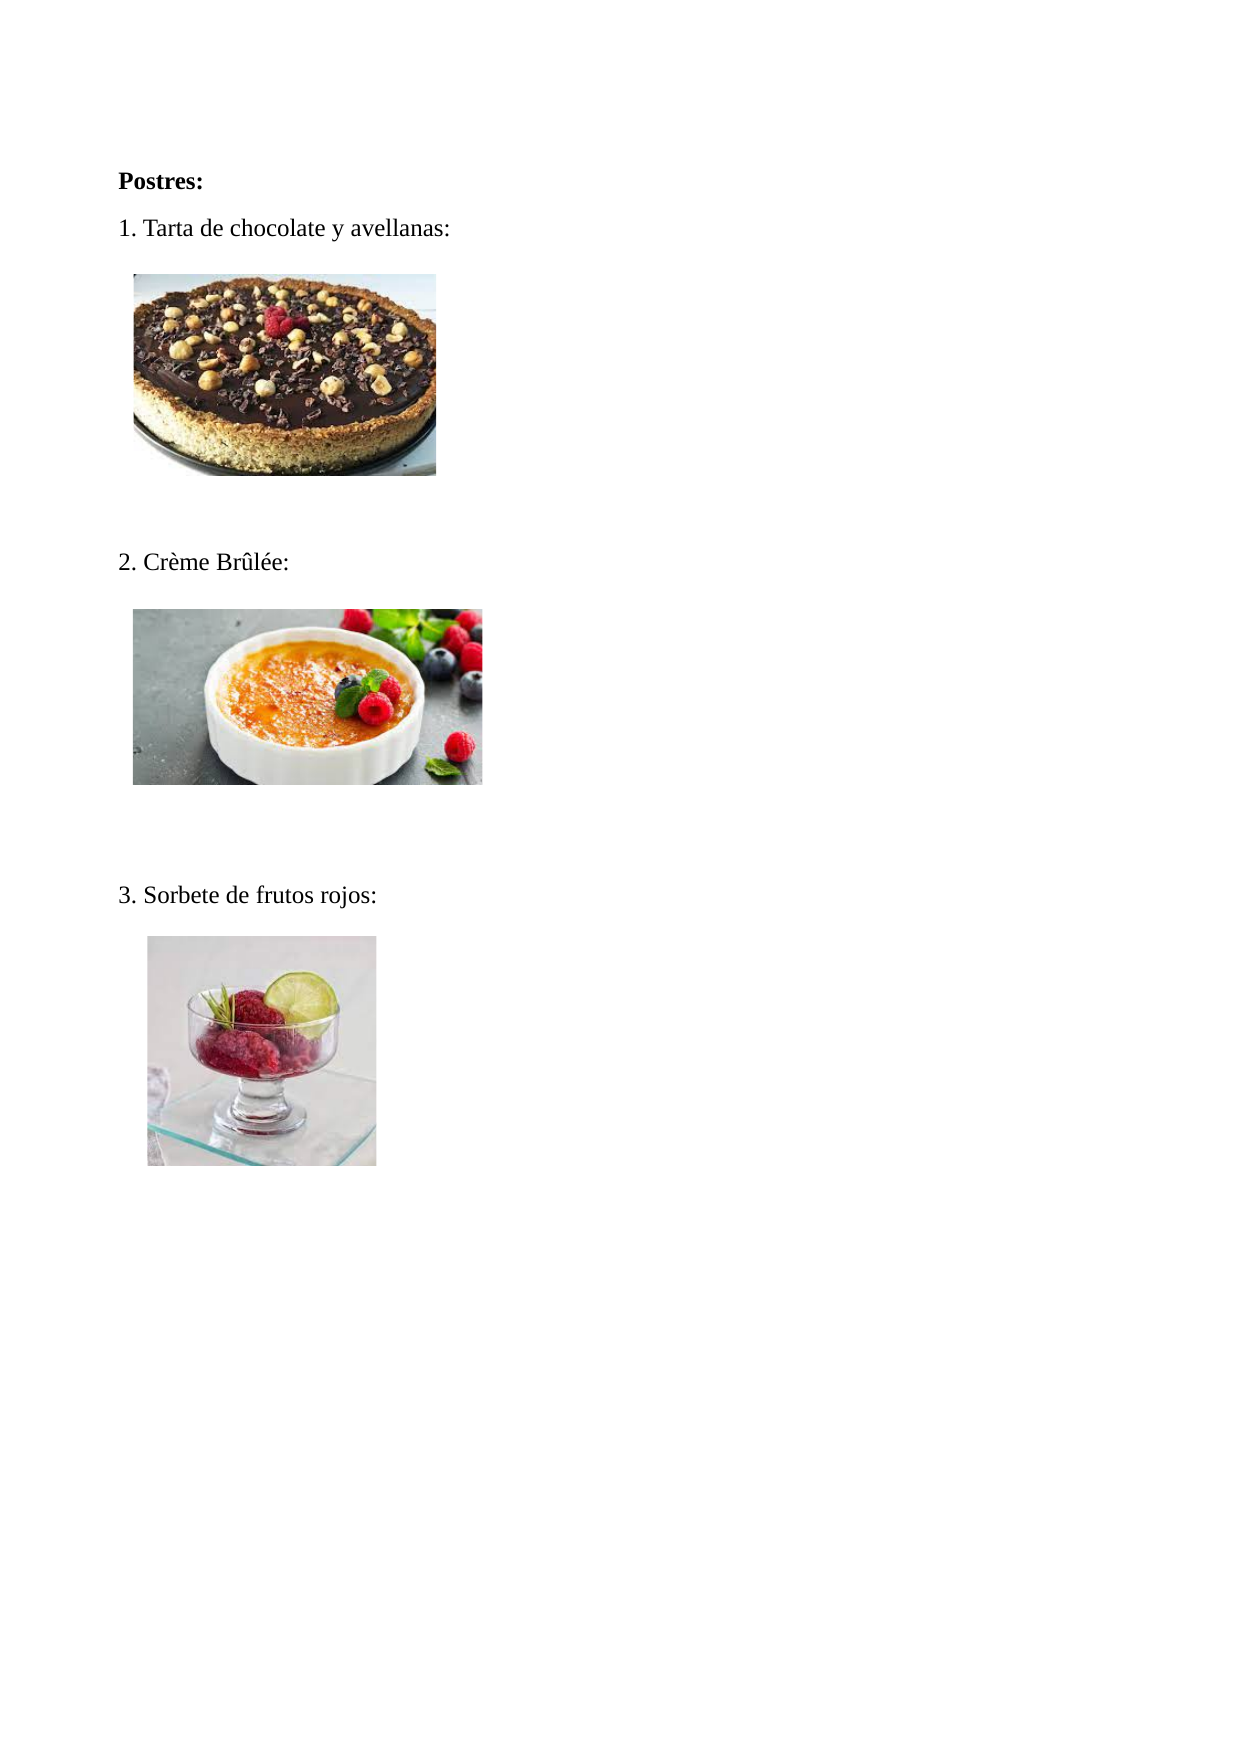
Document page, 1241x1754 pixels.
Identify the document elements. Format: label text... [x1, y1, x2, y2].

text 3. Sorbete de frutos rojos: [118, 880, 1122, 908]
text 1. Tarta de chocolate y avellanas: [118, 213, 1122, 242]
text Postres: [118, 166, 1122, 194]
picture [132, 609, 483, 785]
picture [147, 936, 377, 1166]
picture [133, 274, 437, 476]
text 2. Crème Brûlée: [118, 547, 1122, 575]
